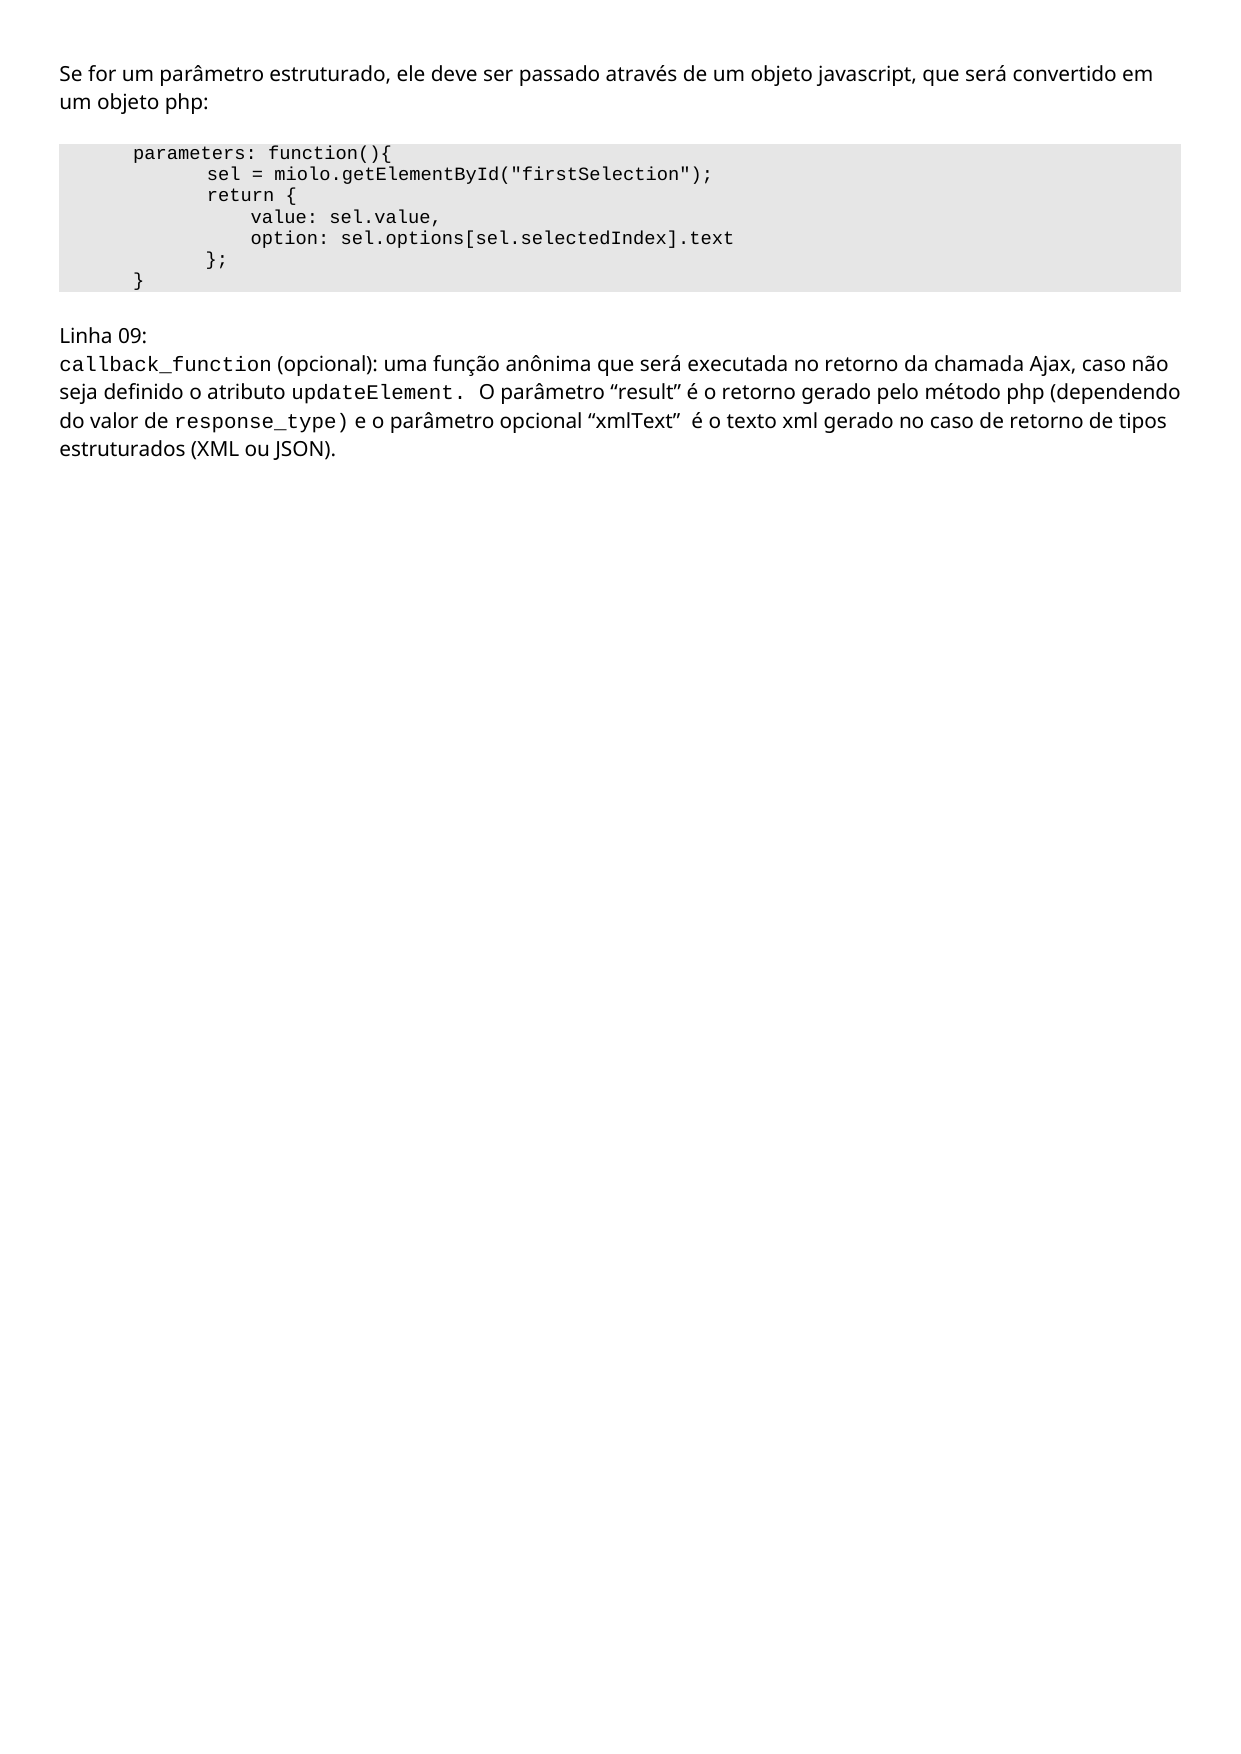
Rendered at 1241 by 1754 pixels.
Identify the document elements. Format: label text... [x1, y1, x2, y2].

text } [59, 271, 1181, 292]
text option: sel.options[sel.selectedIndex].text [59, 229, 1181, 250]
text parameters: function(){ [59, 144, 1181, 165]
text sel = miolo.getElementById("firstSelection"); [59, 165, 1181, 186]
text return { [59, 186, 1181, 207]
text }; [59, 250, 1181, 271]
text callback_function (opcional): uma função anônima que será executada no retorno da chamada Ajax, caso não seja definido o atributo updateElement. O parâmetro “result” é o retorno gerado pelo método php (dependendo do valor de response_type) e o parâmetro opcional “xmlText” é o texto xml gerado no caso de retorno de tipos estruturados (XML ou JSON). [59, 349, 1181, 463]
text value: sel.value, [59, 207, 1181, 229]
text Linha 09: [59, 321, 1181, 349]
text Se for um parâmetro estruturado, ele deve ser passado através de um objeto javascript, que será convertido em um objeto php: [59, 59, 1181, 116]
